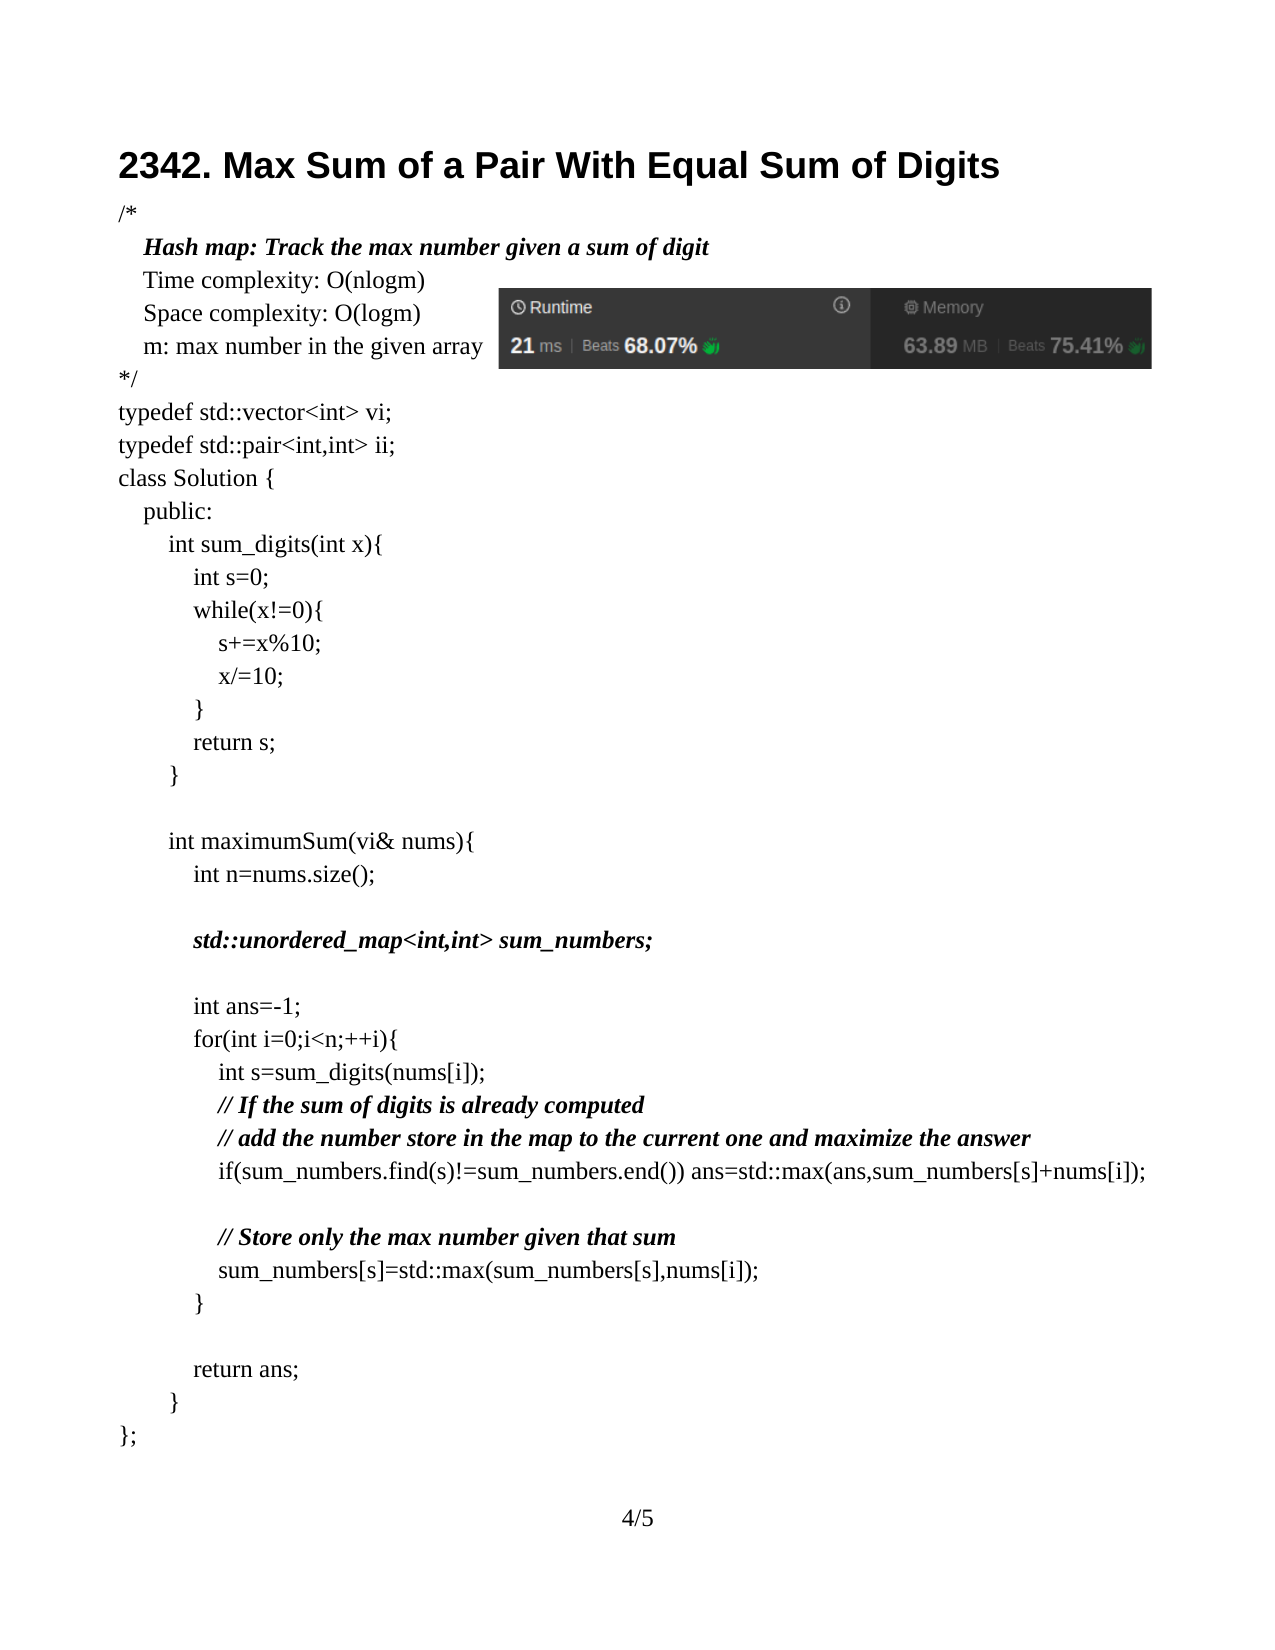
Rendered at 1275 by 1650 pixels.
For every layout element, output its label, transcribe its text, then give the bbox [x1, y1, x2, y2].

text s+=x%10; [118, 628, 1157, 657]
text return ans; [118, 1354, 1157, 1383]
text } [118, 760, 1157, 789]
text int sum_digits(int x){ [118, 529, 1157, 558]
text } [118, 694, 1157, 723]
text */ [118, 364, 1157, 393]
text // Store only the max number given that sum [118, 1222, 1157, 1251]
text // add the number store in the map to the current one and maximize the answer [118, 1123, 1157, 1152]
text sum_numbers[s]=std::max(sum_numbers[s],nums[i]); [118, 1255, 1157, 1284]
text while(x!=0){ [118, 595, 1157, 624]
text /* [118, 199, 1157, 227]
text std::unordered_map<int,int> sum_numbers; [118, 925, 1157, 954]
text if(sum_numbers.find(s)!=sum_numbers.end()) ans=std::max(ans,sum_numbers[s]+nums[i]); [118, 1156, 1157, 1185]
text Time complexity: O(nlogm) [118, 265, 1157, 293]
text typedef std::pair<int,int> ii; [118, 430, 1157, 459]
text class Solution { [118, 463, 1157, 492]
text return s; [118, 727, 1157, 756]
text for(int i=0;i<n;++i){ [118, 1024, 1157, 1053]
text m: max number in the given array [118, 331, 498, 359]
text int s=sum_digits(nums[i]); [118, 1057, 1157, 1086]
picture [498, 288, 1152, 369]
text Space complexity: O(logm) [118, 298, 498, 327]
subtitle 2342. Max Sum of a Pair With Equal Sum of Digits [118, 143, 1157, 186]
text x/=10; [118, 661, 1157, 690]
text } [118, 1288, 1157, 1317]
text } [118, 1387, 1157, 1416]
text int s=0; [118, 562, 1157, 591]
text public: [118, 496, 1157, 525]
text // If the sum of digits is already computed [118, 1090, 1157, 1119]
text }; [118, 1421, 1157, 1449]
text int maximumSum(vi& nums){ [118, 826, 1157, 855]
text typedef std::vector<int> vi; [118, 397, 1157, 426]
text int ans=-1; [118, 991, 1157, 1020]
text Hash map: Track the max number given a sum of digit [118, 232, 1157, 261]
text int n=nums.size(); [118, 859, 1157, 888]
